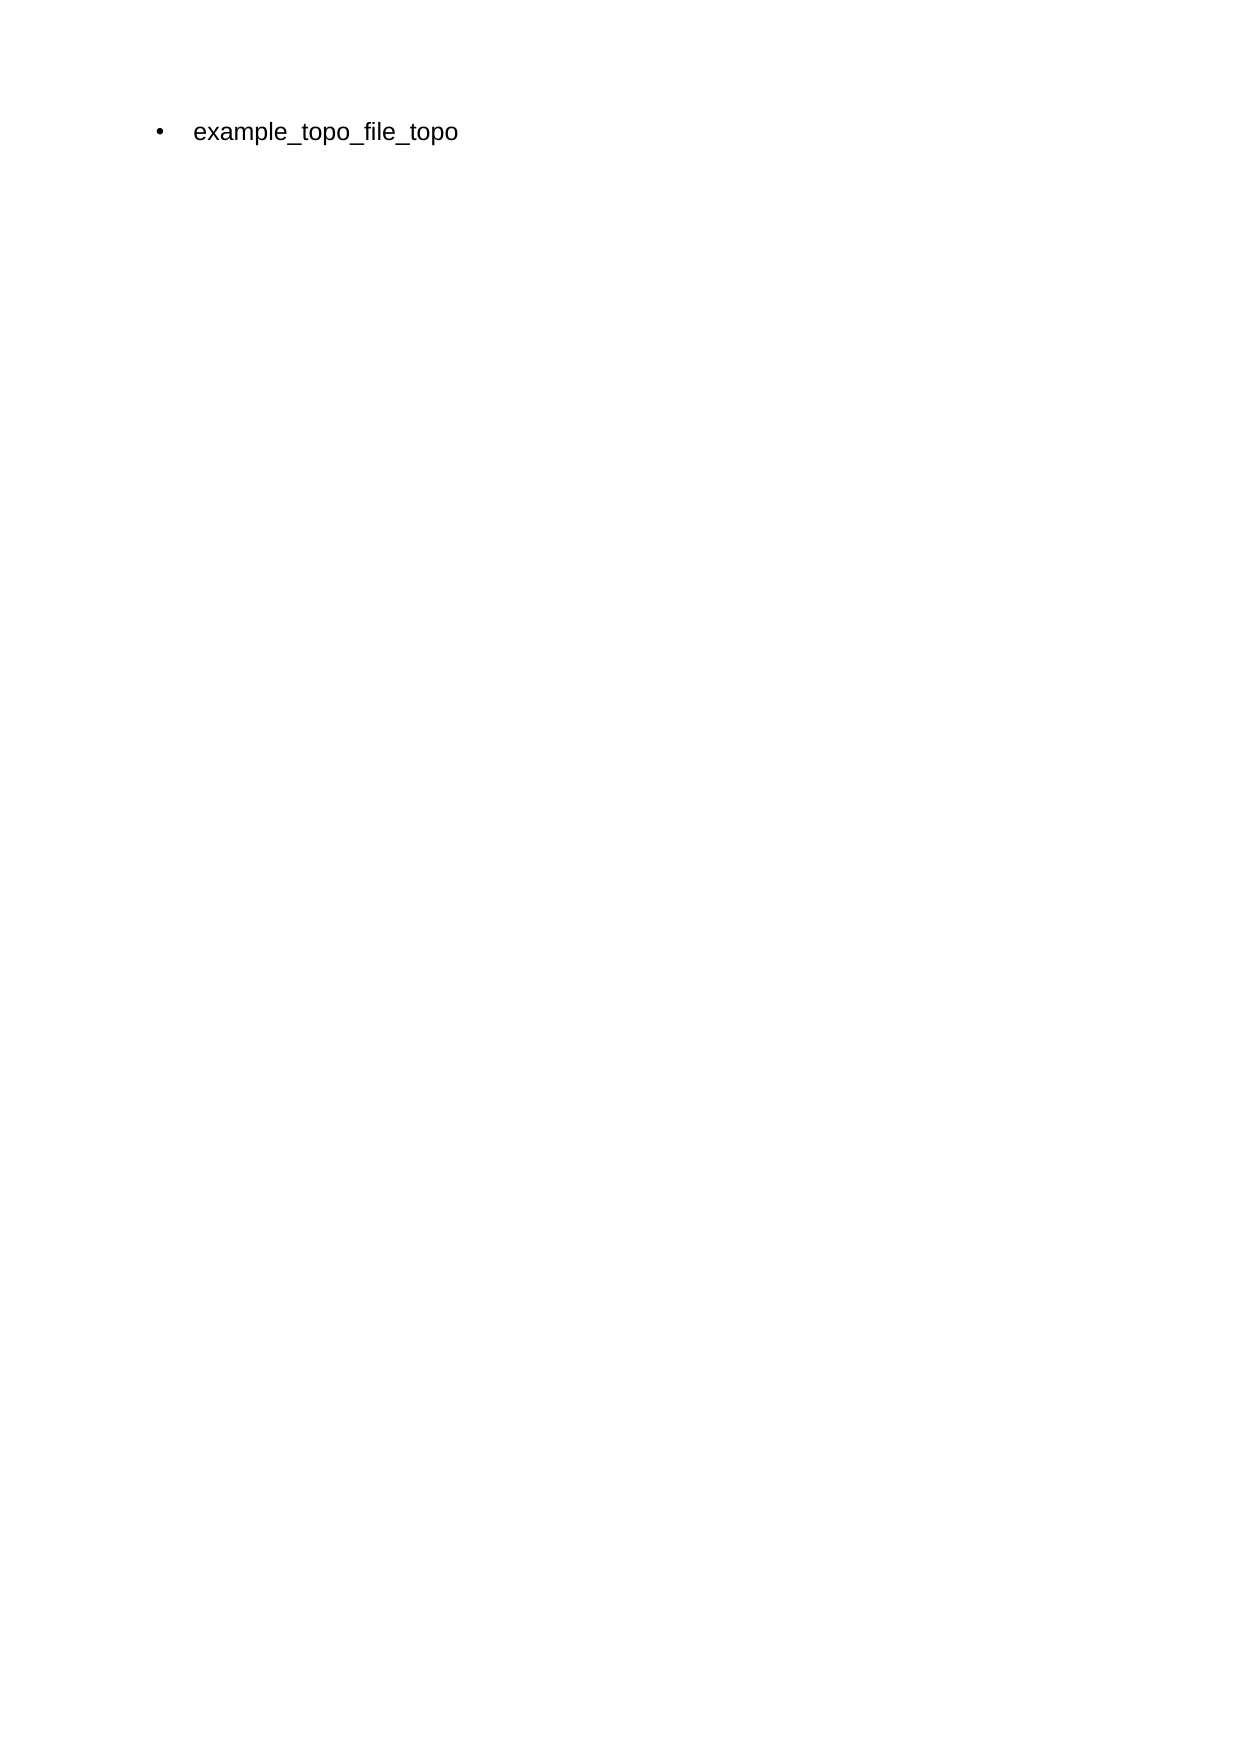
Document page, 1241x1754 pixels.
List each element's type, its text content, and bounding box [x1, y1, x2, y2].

list example_topo_file_topo [156, 118, 1122, 146]
